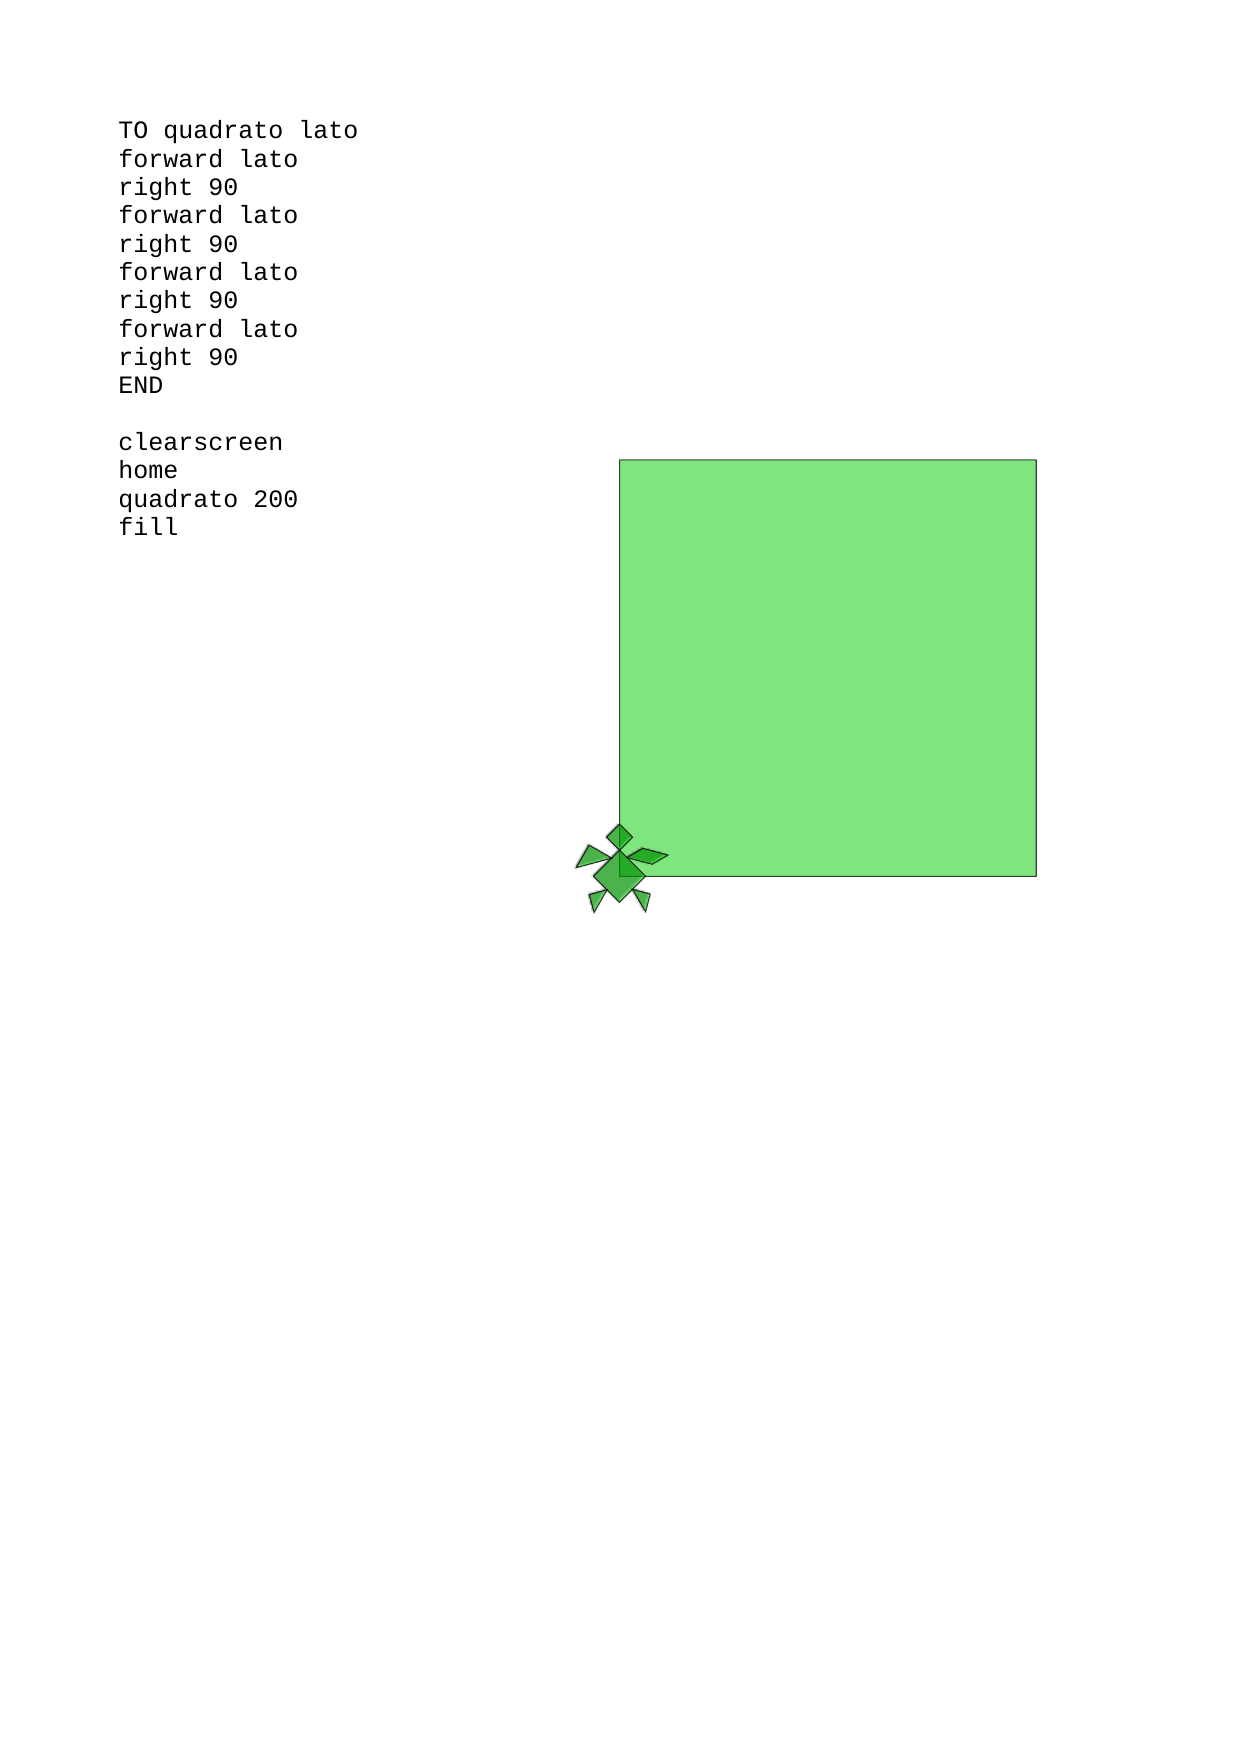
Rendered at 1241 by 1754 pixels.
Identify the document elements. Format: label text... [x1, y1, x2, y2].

text forward lato [118, 203, 1122, 231]
text clearscreen [118, 430, 1122, 458]
text right 90 [118, 175, 1122, 203]
text right 90 forward lato [118, 231, 1122, 288]
text right 90 END [118, 345, 1122, 401]
text TO quadrato lato forward lato [118, 118, 1122, 175]
text [1037, 486, 1122, 515]
text quadrato 200 [118, 486, 619, 515]
text [1037, 515, 1122, 543]
text home [118, 458, 1122, 486]
text fill [118, 515, 619, 543]
text right 90 forward lato [118, 288, 1122, 345]
